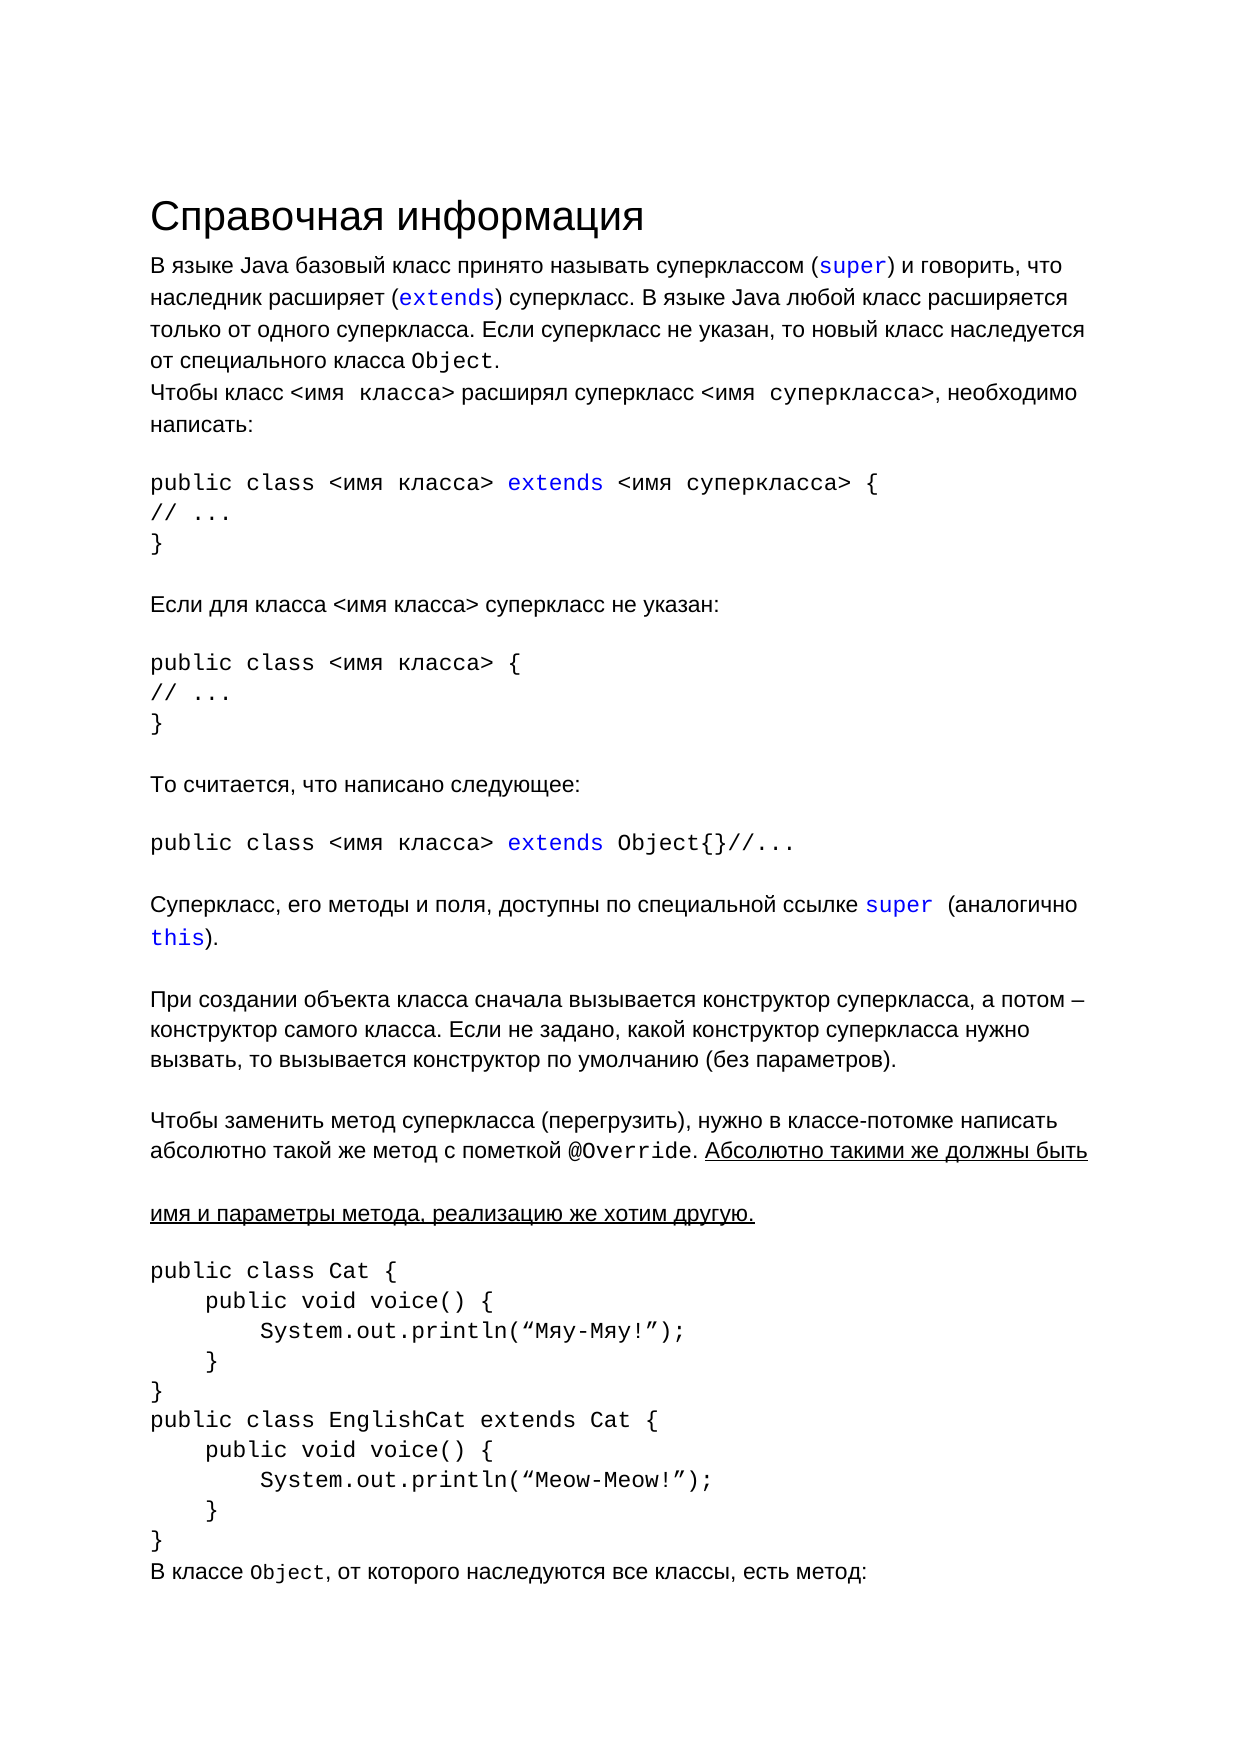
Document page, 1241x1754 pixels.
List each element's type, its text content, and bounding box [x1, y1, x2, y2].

text public class Cat { [150, 1260, 1090, 1286]
text System.out.println(“Мяу-Мяу!”); [150, 1319, 1090, 1345]
text В языке Java базовый класс принято называть суперклассом (super) и говорить, что наследник расширяет (extends) суперкласс. В языке Java любой класс расширяется только от одного суперкласса. Если суперкласс не указан, то новый класс наследуется от специального класса Object. Чтобы класс <имя класса> расширял суперкласс <имя суперкласса>, необходимо написать: [150, 252, 1090, 437]
text public void voice() { [150, 1290, 1090, 1316]
text } [150, 1528, 1090, 1554]
text } [150, 1349, 1090, 1375]
text } [150, 1379, 1090, 1405]
subtitle Справочная информация [150, 192, 1090, 239]
text В классе Object, от которого наследуются все классы, есть метод: [150, 1558, 1090, 1586]
text } [150, 1498, 1090, 1524]
text public void voice() { [150, 1439, 1090, 1464]
text public class EnglishCat extends Cat { [150, 1409, 1090, 1435]
text public class <имя класса> extends <имя суперкласса> { // ... } Если для класса <имя класса> суперкласс не указан: public class <имя класса> { // ... } То считается, что написано следующее: public class <имя класса> extends Object{}//... Суперкласс, его методы и поля, доступны по специальной ссылке super (аналогично this). При создании объекта класса сначала вызывается конструктор суперкласса, а потом – конструктор самого класса. Если не задано, какой конструктор суперкласса нужно вызвать, то вызывается конструктор по умолчанию (без параметров). [150, 441, 1090, 1073]
text Чтобы заменить метод суперкласса (перегрузить), нужно в классе-потомке написать абсолютно такой же метод с пометкой @Override. Абсолютно такими же должны быть имя и параметры метода, реализацию же хотим другую. [150, 1077, 1090, 1226]
text System.out.println(“Meow-Meow!”); [150, 1468, 1090, 1494]
